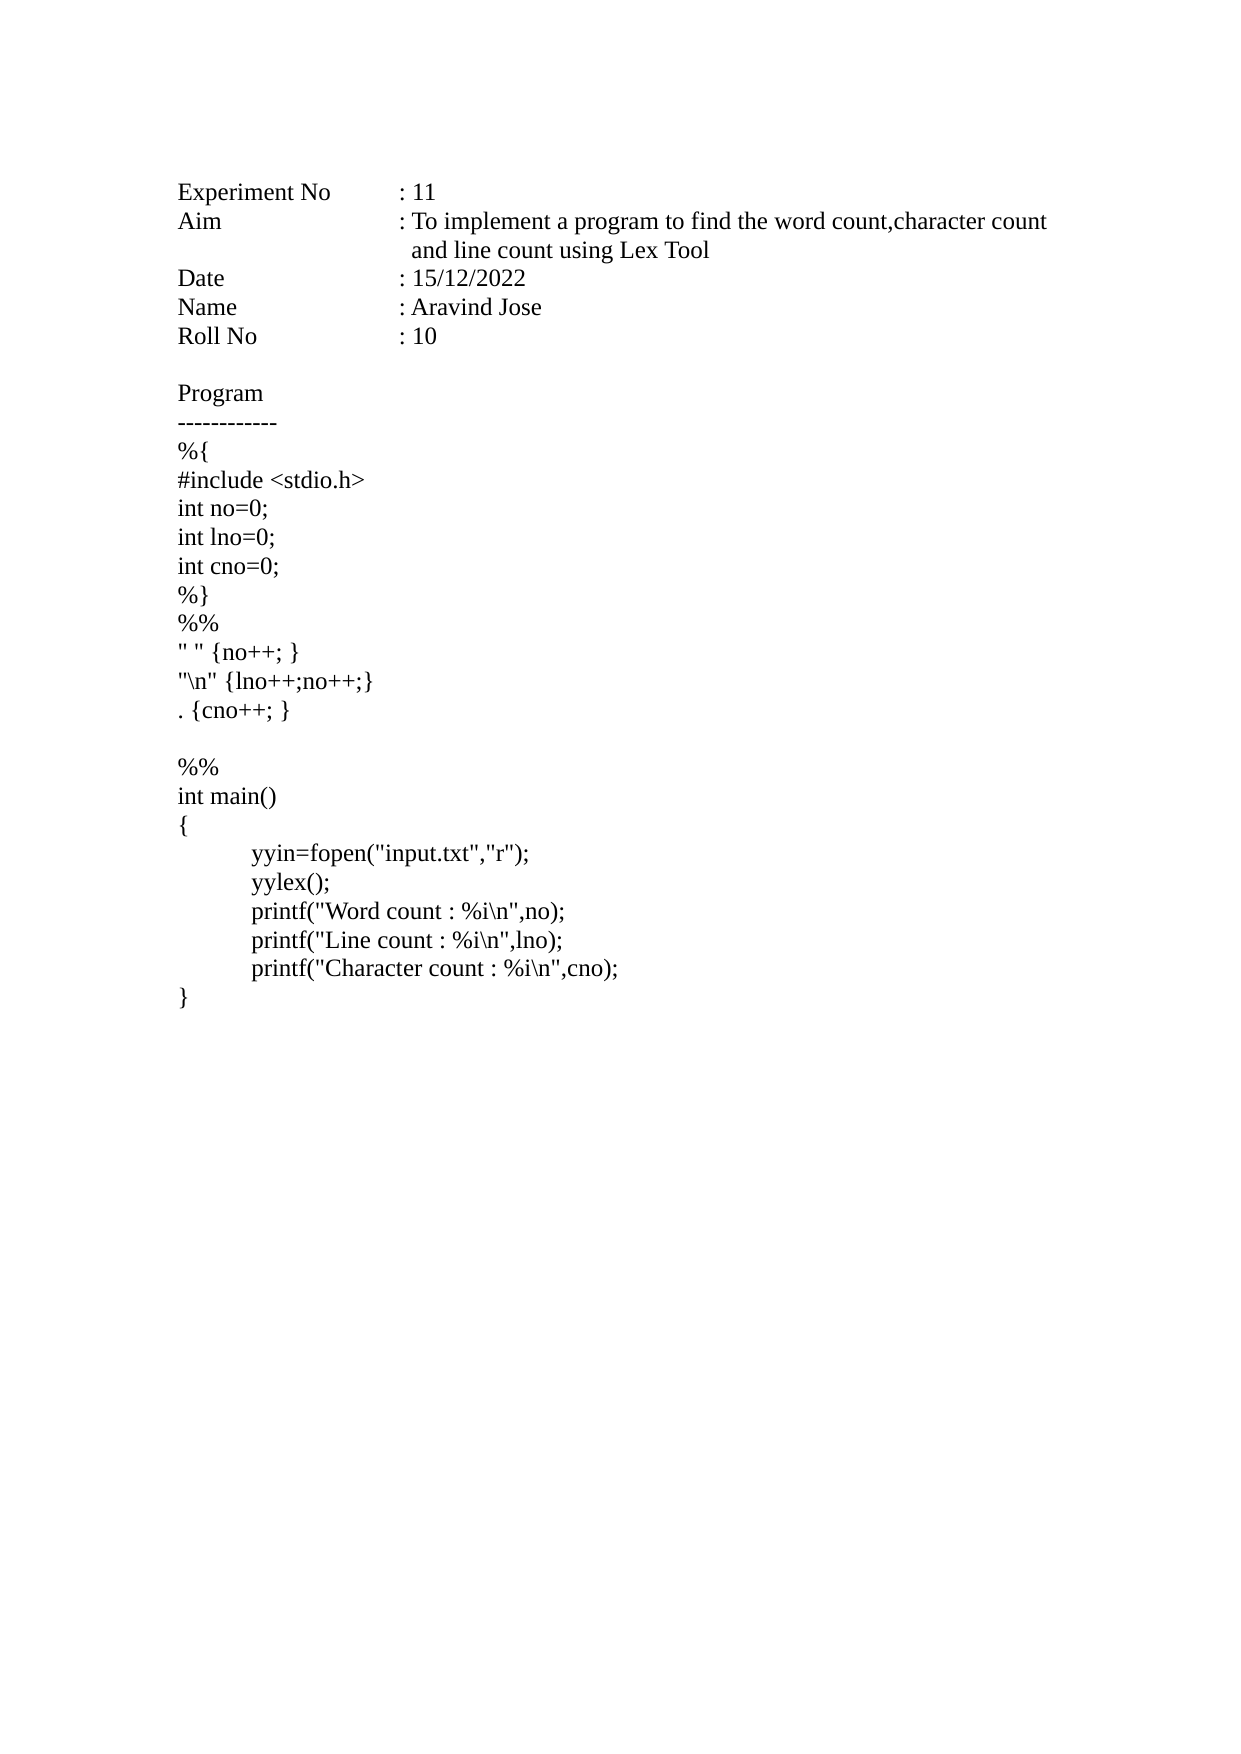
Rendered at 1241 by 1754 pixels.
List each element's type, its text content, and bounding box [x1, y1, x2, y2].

text printf("Line count : %i\n",lno); [177, 925, 1063, 953]
text Program [177, 378, 1063, 407]
text Roll No : 10 [177, 321, 1063, 350]
text ------------ [177, 407, 1063, 436]
text #include <stdio.h> [177, 465, 1063, 493]
text Name : Aravind Jose [177, 292, 1063, 321]
text %} [177, 580, 1063, 608]
text int main() [177, 781, 1063, 810]
text int no=0; [177, 493, 1063, 522]
text " " {no++; } [177, 637, 1063, 666]
text Experiment No : 11 [177, 177, 1063, 206]
text %% [177, 608, 1063, 637]
text "\n" {lno++;no++;} [177, 666, 1063, 695]
text yyin=fopen("input.txt","r"); [177, 838, 1063, 867]
text printf("Character count : %i\n",cno); [177, 953, 1063, 982]
text . {cno++; } [177, 695, 1063, 723]
text Aim : To implement a program to find the word count,character count and line count using Lex Tool [177, 206, 1063, 263]
text %{ [177, 436, 1063, 465]
text Date : 15/12/2022 [177, 263, 1063, 292]
text printf("Word count : %i\n",no); [177, 896, 1063, 925]
text { [177, 810, 1063, 838]
text } [177, 982, 1063, 1011]
text yylex(); [177, 867, 1063, 896]
text int lno=0; [177, 522, 1063, 551]
text %% [177, 752, 1063, 781]
text int cno=0; [177, 551, 1063, 580]
